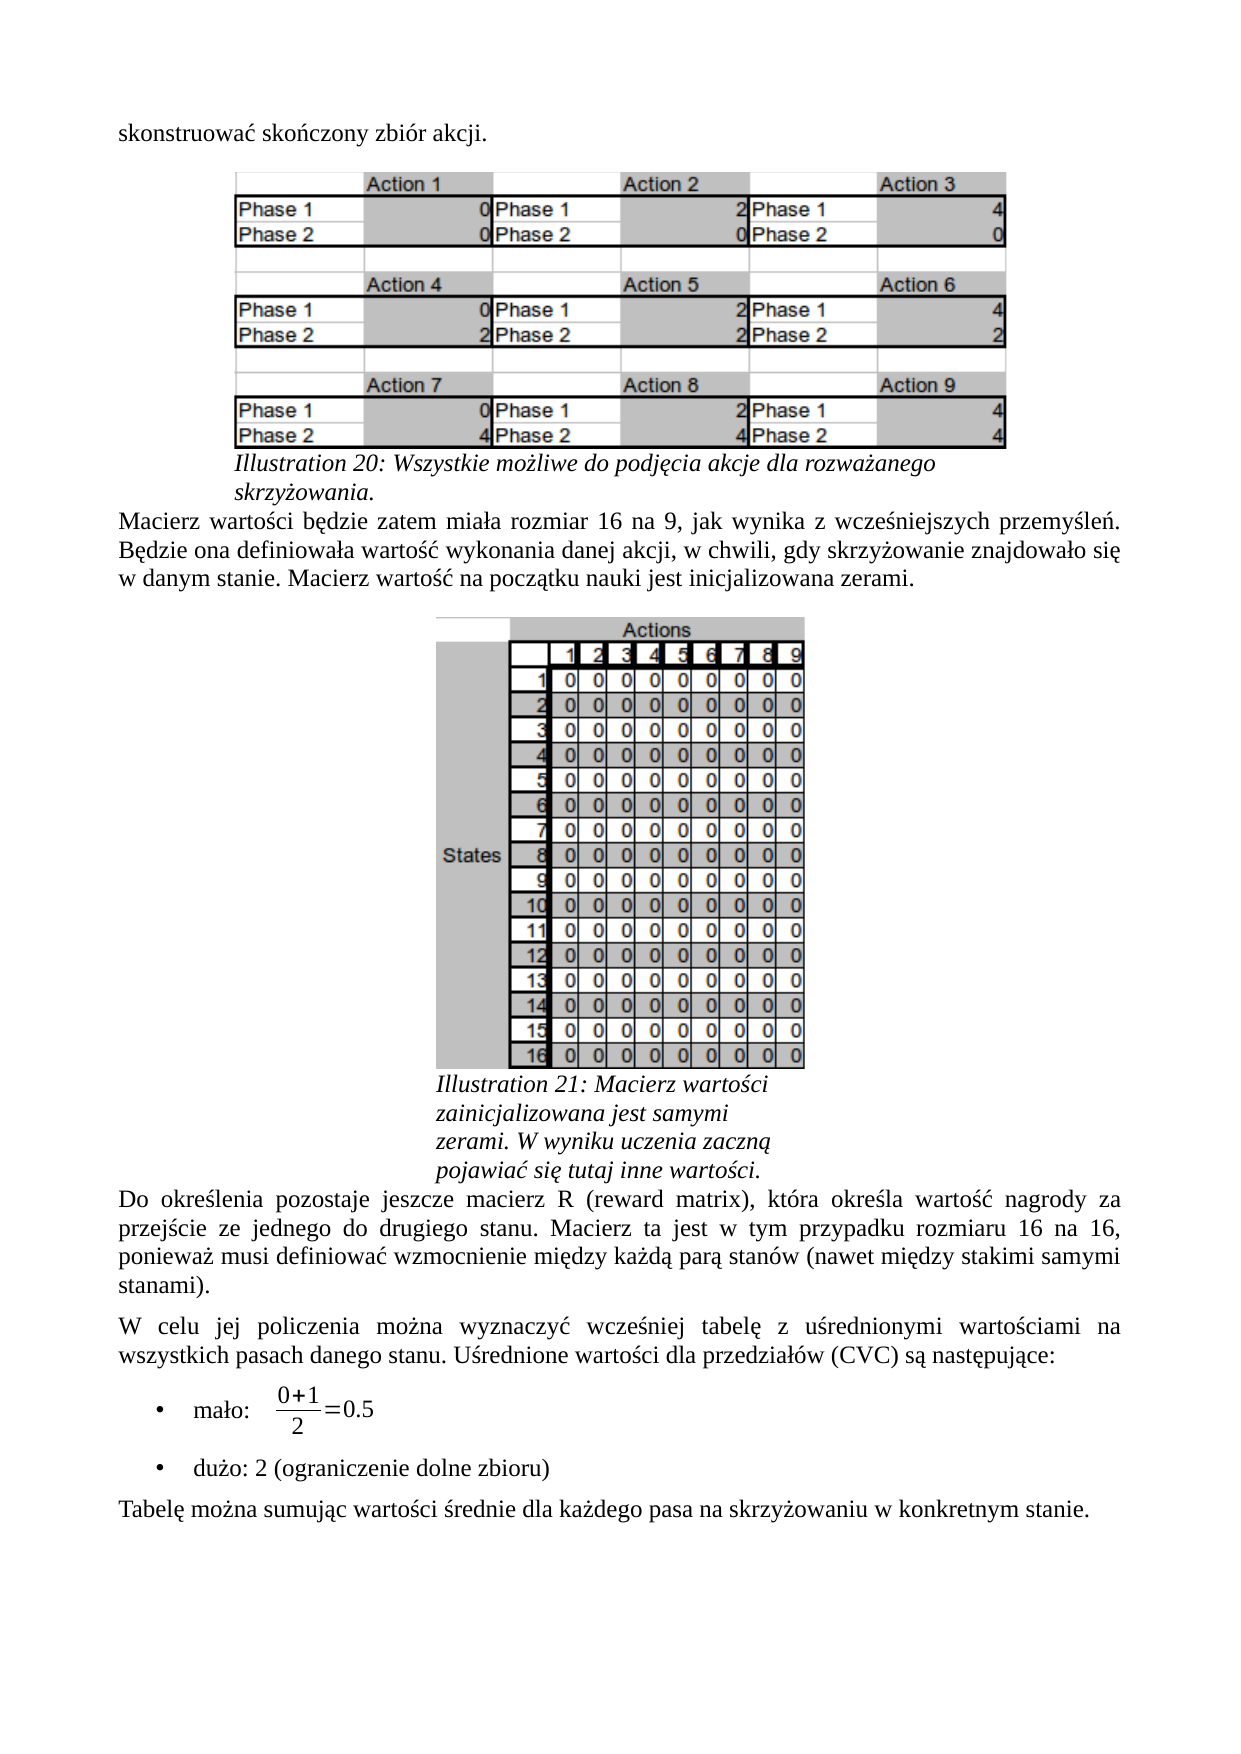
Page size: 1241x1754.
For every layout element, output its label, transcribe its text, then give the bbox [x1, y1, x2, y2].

text Macierz wartości będzie zatem miała rozmiar 16 na 9, jak wynika z wcześniejszych przemyśleń. Będzie ona definiowała wartość wykonania danej akcji, w chwili, gdy skrzyżowanie znajdowało się w danym stanie. Macierz wartość na początku nauki jest inicjalizowana zerami. [118, 159, 1122, 592]
text Illustration 21: Macierz wartości zainicjalizowana jest samymi zerami. W wyniku uczenia zaczną pojawiać się tutaj inne wartości. [436, 1069, 804, 1184]
list mało: [156, 1381, 1122, 1440]
picture [234, 172, 1007, 449]
text Illustration 20: Wszystkie możliwe do podjęcia akcje dla rozważanego skrzyżowania. [234, 449, 1006, 506]
text W celu jej policzenia można wyznaczyć wcześniej tabelę z uśrednionymi wartościami na wszystkich pasach danego stanu. Uśrednione wartości dla przedziałów (CVC) są następujące: [118, 1311, 1122, 1369]
picture [436, 617, 805, 1069]
text Do określenia pozostaje jeszcze macierz R (reward matrix), która określa wartość nagrody za przejście ze jednego do drugiego stanu. Macierz ta jest w tym przypadku rozmiaru 16 na 16, ponieważ musi definiować wzmocnienie między każdą parą stanów (nawet między stakimi samymi stanami). [118, 605, 1122, 1299]
text Tabelę można sumując wartości średnie dla każdego pasa na skrzyżowaniu w konkretnym stanie. [118, 1494, 1122, 1523]
text skonstruować skończony zbiór akcji. [118, 118, 1122, 147]
list dużo: 2 (ograniczenie dolne zbioru) [156, 1453, 1122, 1482]
